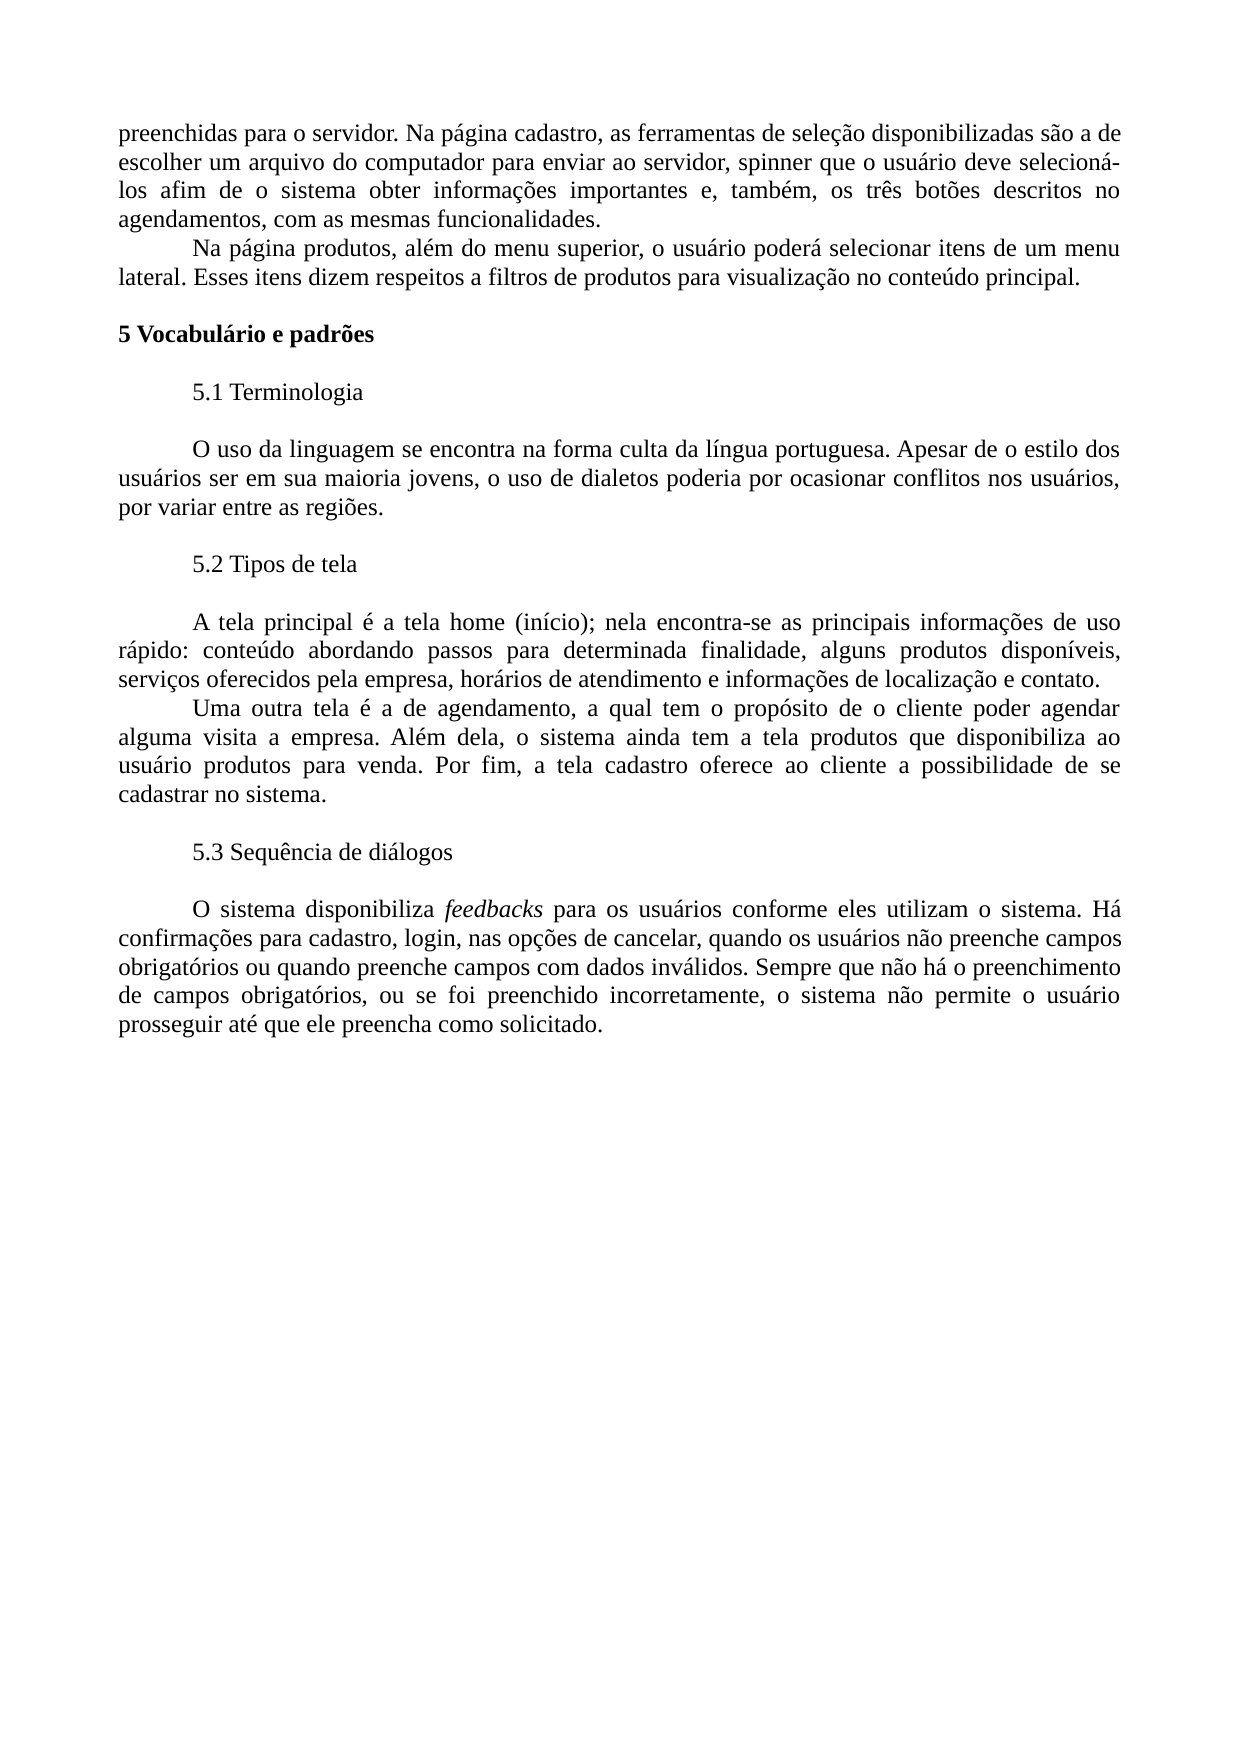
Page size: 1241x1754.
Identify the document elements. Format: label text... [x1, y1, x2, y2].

text Na página produtos, além do menu superior, o usuário poderá selecionar itens de um menu lateral. Esses itens dizem respeitos a filtros de produtos para visualização no conteúdo principal. [118, 233, 1122, 291]
text 5.2 Tipos de tela [118, 549, 1122, 578]
text preenchidas para o servidor. Na página cadastro, as ferramentas de seleção disponibilizadas são a de escolher um arquivo do computador para enviar ao servidor, spinner que o usuário deve selecioná-los afim de o sistema obter informações importantes e, também, os três botões descritos no agendamentos, com as mesmas funcionalidades. [118, 118, 1122, 233]
text O sistema disponibiliza feedbacks para os usuários conforme eles utilizam o sistema. Há confirmações para cadastro, login, nas opções de cancelar, quando os usuários não preenche campos obrigatórios ou quando preenche campos com dados inválidos. Sempre que não há o preenchimento de campos obrigatórios, ou se foi preenchido incorretamente, o sistema não permite o usuário prosseguir até que ele preencha como solicitado. [118, 894, 1122, 1038]
text 5 Vocabulário e padrões [118, 319, 1122, 348]
text A tela principal é a tela home (início); nela encontra-se as principais informações de uso rápido: conteúdo abordando passos para determinada finalidade, alguns produtos disponíveis, serviços oferecidos pela empresa, horários de atendimento e informações de localização e contato. [118, 607, 1122, 693]
text Uma outra tela é a de agendamento, a qual tem o propósito de o cliente poder agendar alguma visita a empresa. Além dela, o sistema ainda tem a tela produtos que disponibiliza ao usuário produtos para venda. Por fim, a tela cadastro oferece ao cliente a possibilidade de se cadastrar no sistema. [118, 693, 1122, 808]
text 5.3 Sequência de diálogos [118, 837, 1122, 866]
text 5.1 Terminologia [118, 377, 1122, 406]
text O uso da linguagem se encontra na forma culta da língua portuguesa. Apesar de o estilo dos usuários ser em sua maioria jovens, o uso de dialetos poderia por ocasionar conflitos nos usuários, por variar entre as regiões. [118, 434, 1122, 521]
